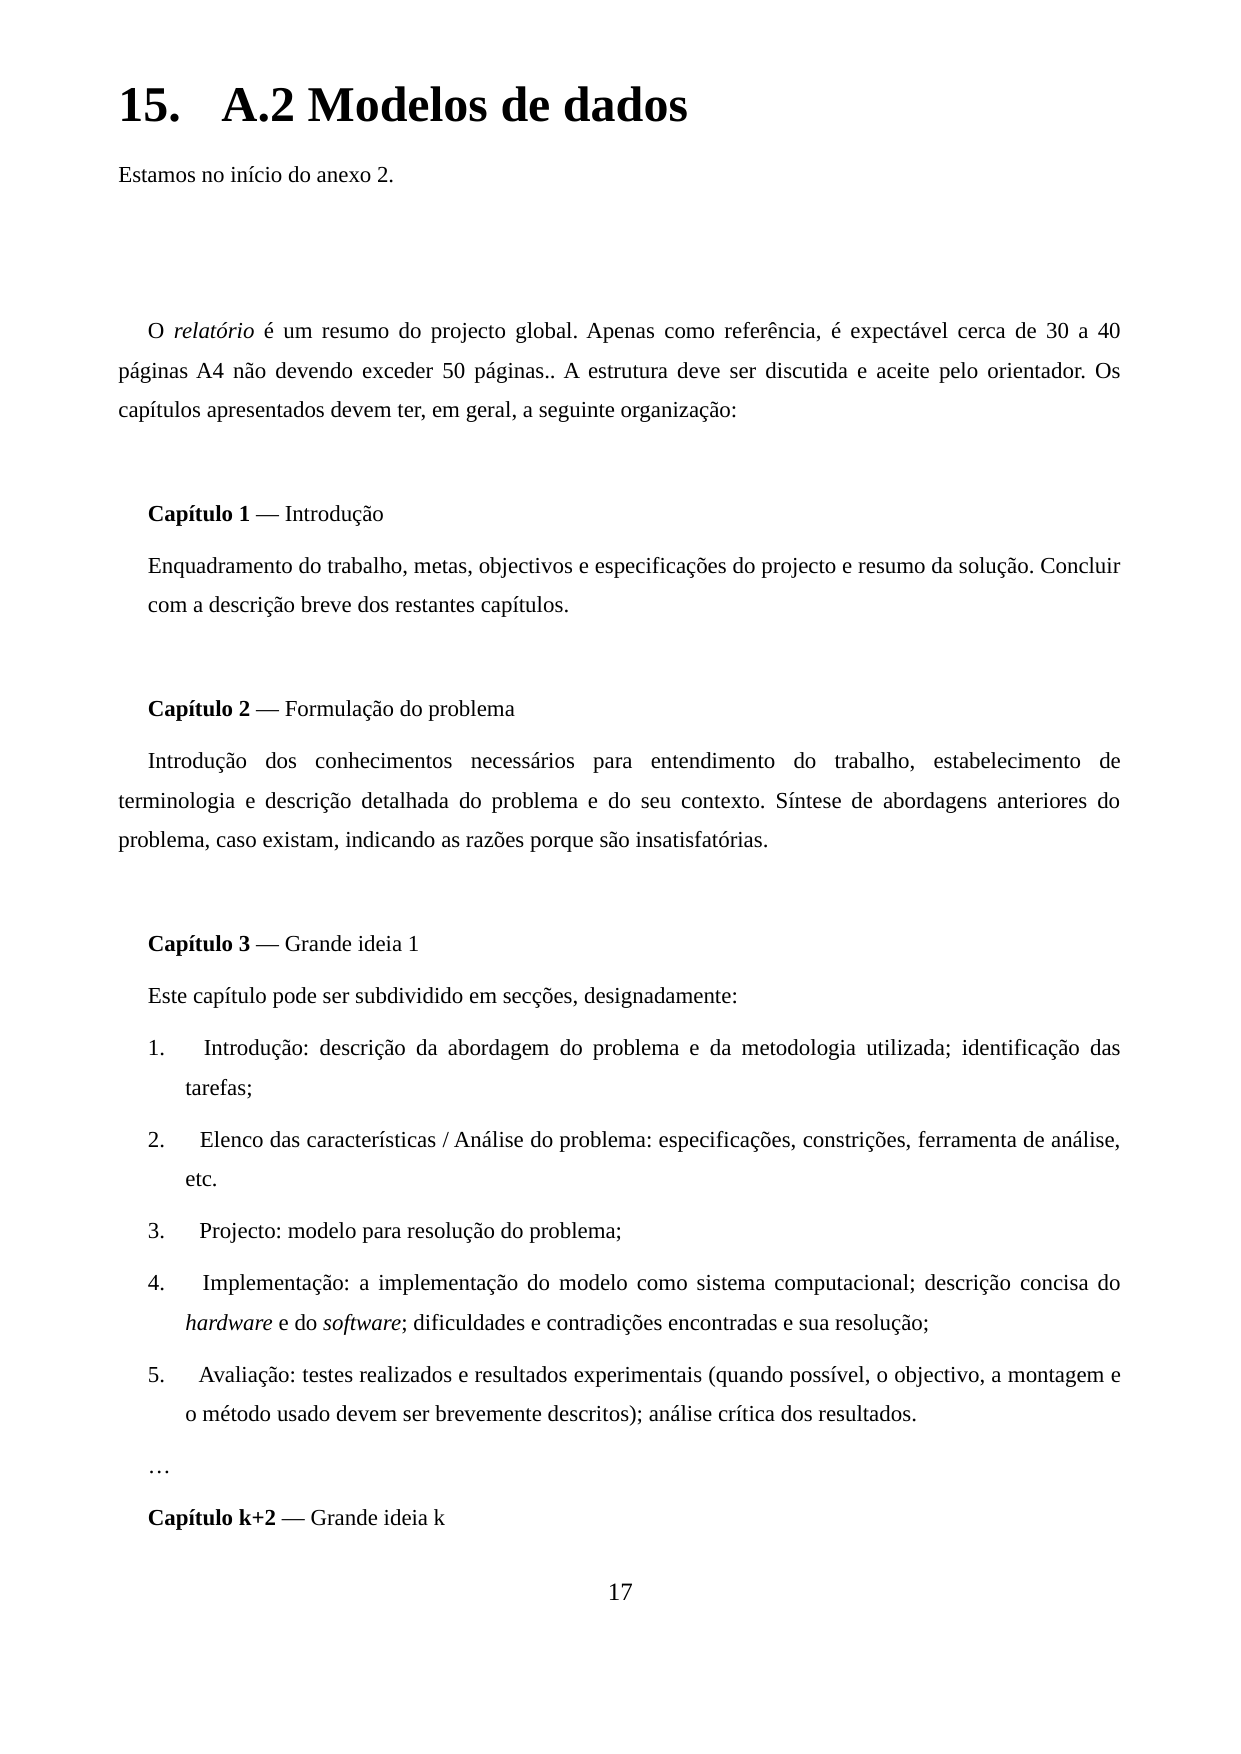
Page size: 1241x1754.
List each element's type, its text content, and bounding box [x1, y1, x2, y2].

text Introdução dos conhecimentos necessários para entendimento do trabalho, estabelecimento de terminologia e descrição detalhada do problema e do seu contexto. Síntese de abordagens anteriores do problema, caso existam, indicando as razões porque são insatisfatórias. [118, 747, 1122, 853]
text 4. Implementação: a implementação do modelo como sistema computacional; descrição concisa do hardware e do software; dificuldades e contradições encontradas e sua resolução; [148, 1269, 1122, 1335]
text Capítulo 1 — Introdução [118, 500, 1122, 526]
text 1. Introdução: descrição da abordagem do problema e da metodologia utilizada; identificação das tarefas; [148, 1034, 1122, 1100]
text Estamos no início do anexo 2. [118, 161, 1122, 188]
text 3. Projecto: modelo para resolução do problema; [148, 1217, 1122, 1244]
text O relatório é um resumo do projecto global. Apenas como referência, é expectável cerca de 30 a 40 páginas A4 não devendo exceder 50 páginas.. A estrutura deve ser discutida e aceite pelo orientador. Os capítulos apresentados devem ter, em geral, a seguinte organização: [118, 317, 1122, 422]
text Enquadramento do trabalho, metas, objectivos e especificações do projecto e resumo da solução. Concluir com a descrição breve dos restantes capítulos. [148, 552, 1122, 618]
text … [118, 1452, 1122, 1478]
text 2. Elenco das características / Análise do problema: especificações, constrições, ferramenta de análise, etc. [148, 1126, 1122, 1192]
text Este capítulo pode ser subdividido em secções, designadamente: [118, 982, 1122, 1009]
text Capítulo k+2 — Grande ideia k [118, 1504, 1122, 1531]
subtitle A.2 Modelos de dados [118, 75, 1122, 132]
text 5. Avaliação: testes realizados e resultados experimentais (quando possível, o objectivo, a montagem e o método usado devem ser brevemente descritos); análise crítica dos resultados. [148, 1361, 1122, 1427]
text Capítulo 3 — Grande ideia 1 [118, 930, 1122, 957]
text Capítulo 2 — Formulação do problema [118, 696, 1122, 722]
